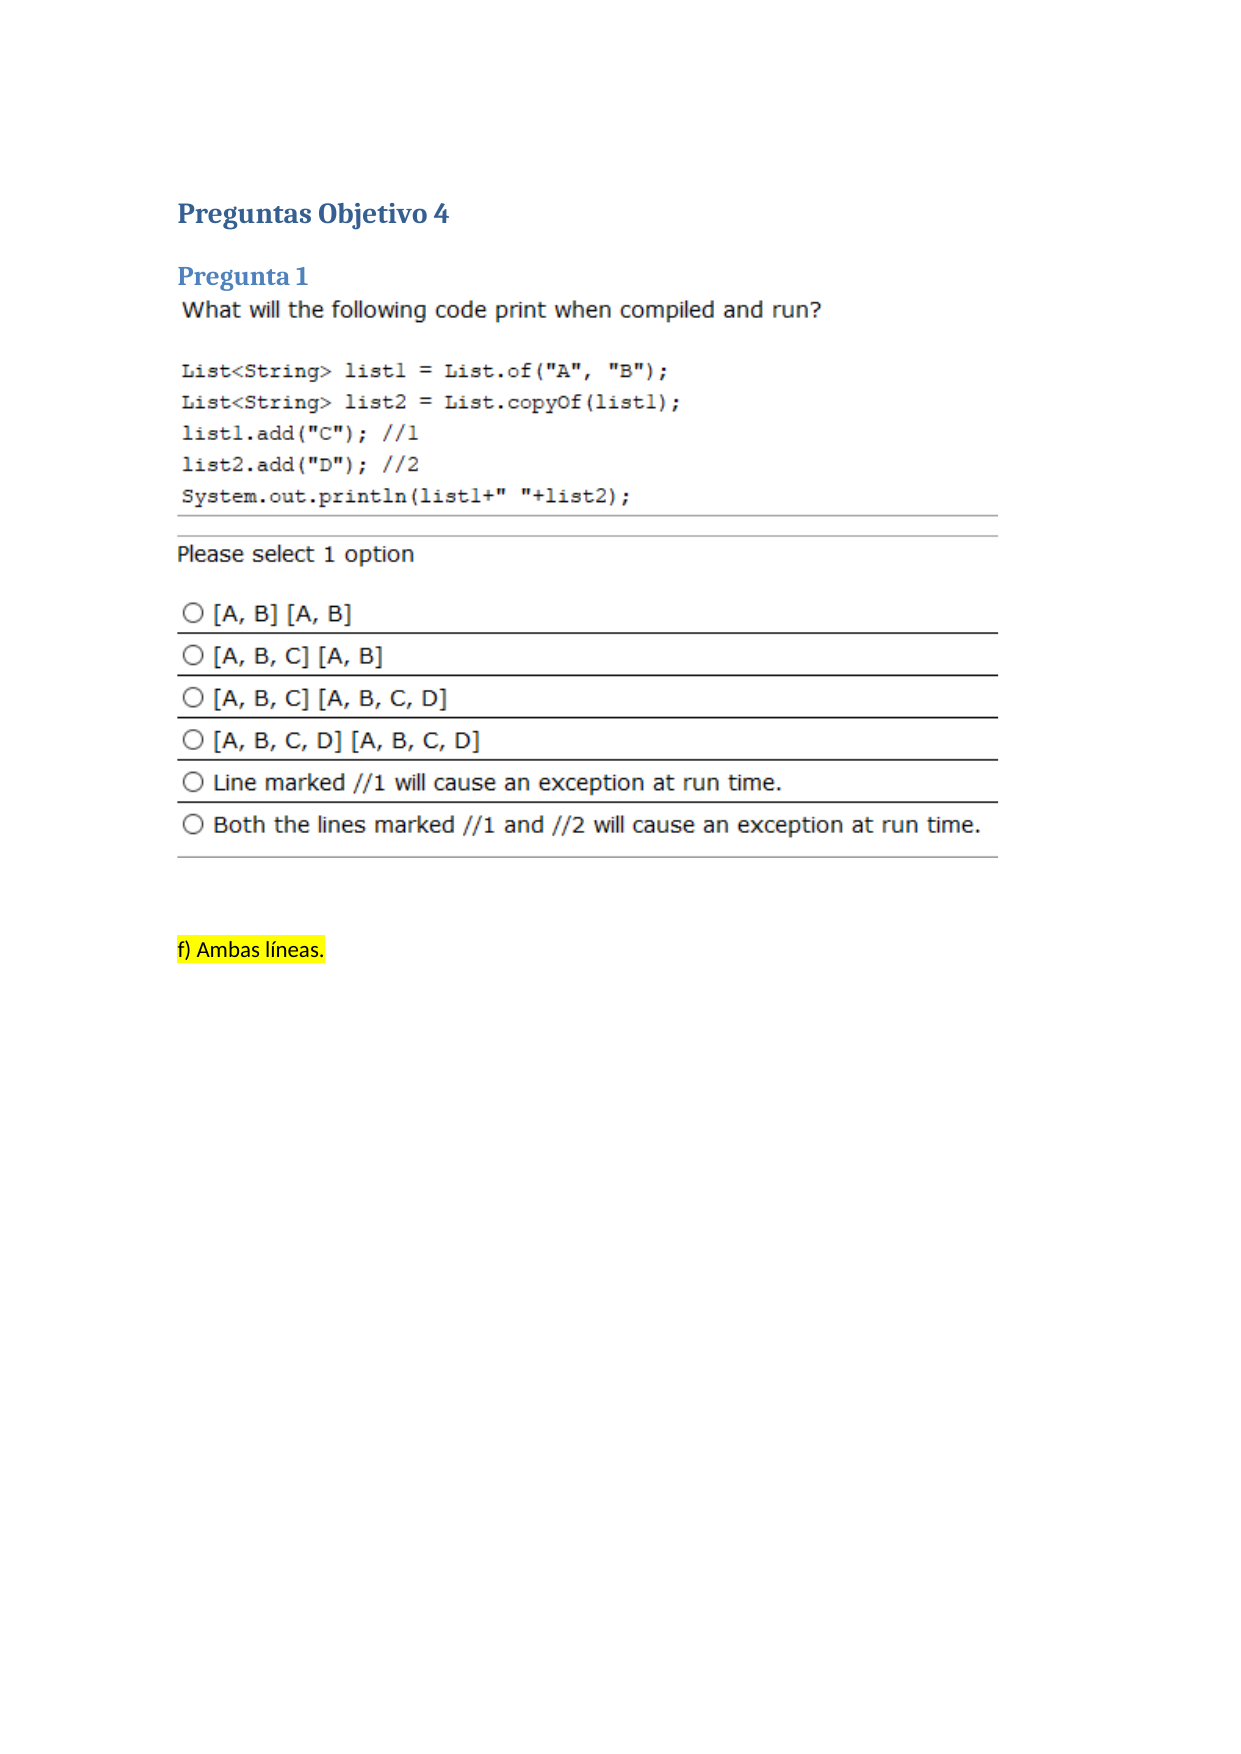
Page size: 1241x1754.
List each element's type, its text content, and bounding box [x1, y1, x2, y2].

subtitle Pregunta 1 [177, 261, 1063, 292]
text f) Ambas líneas. [177, 935, 1063, 963]
subtitle Preguntas Objetivo 4 [177, 198, 1063, 231]
picture [177, 296, 999, 858]
